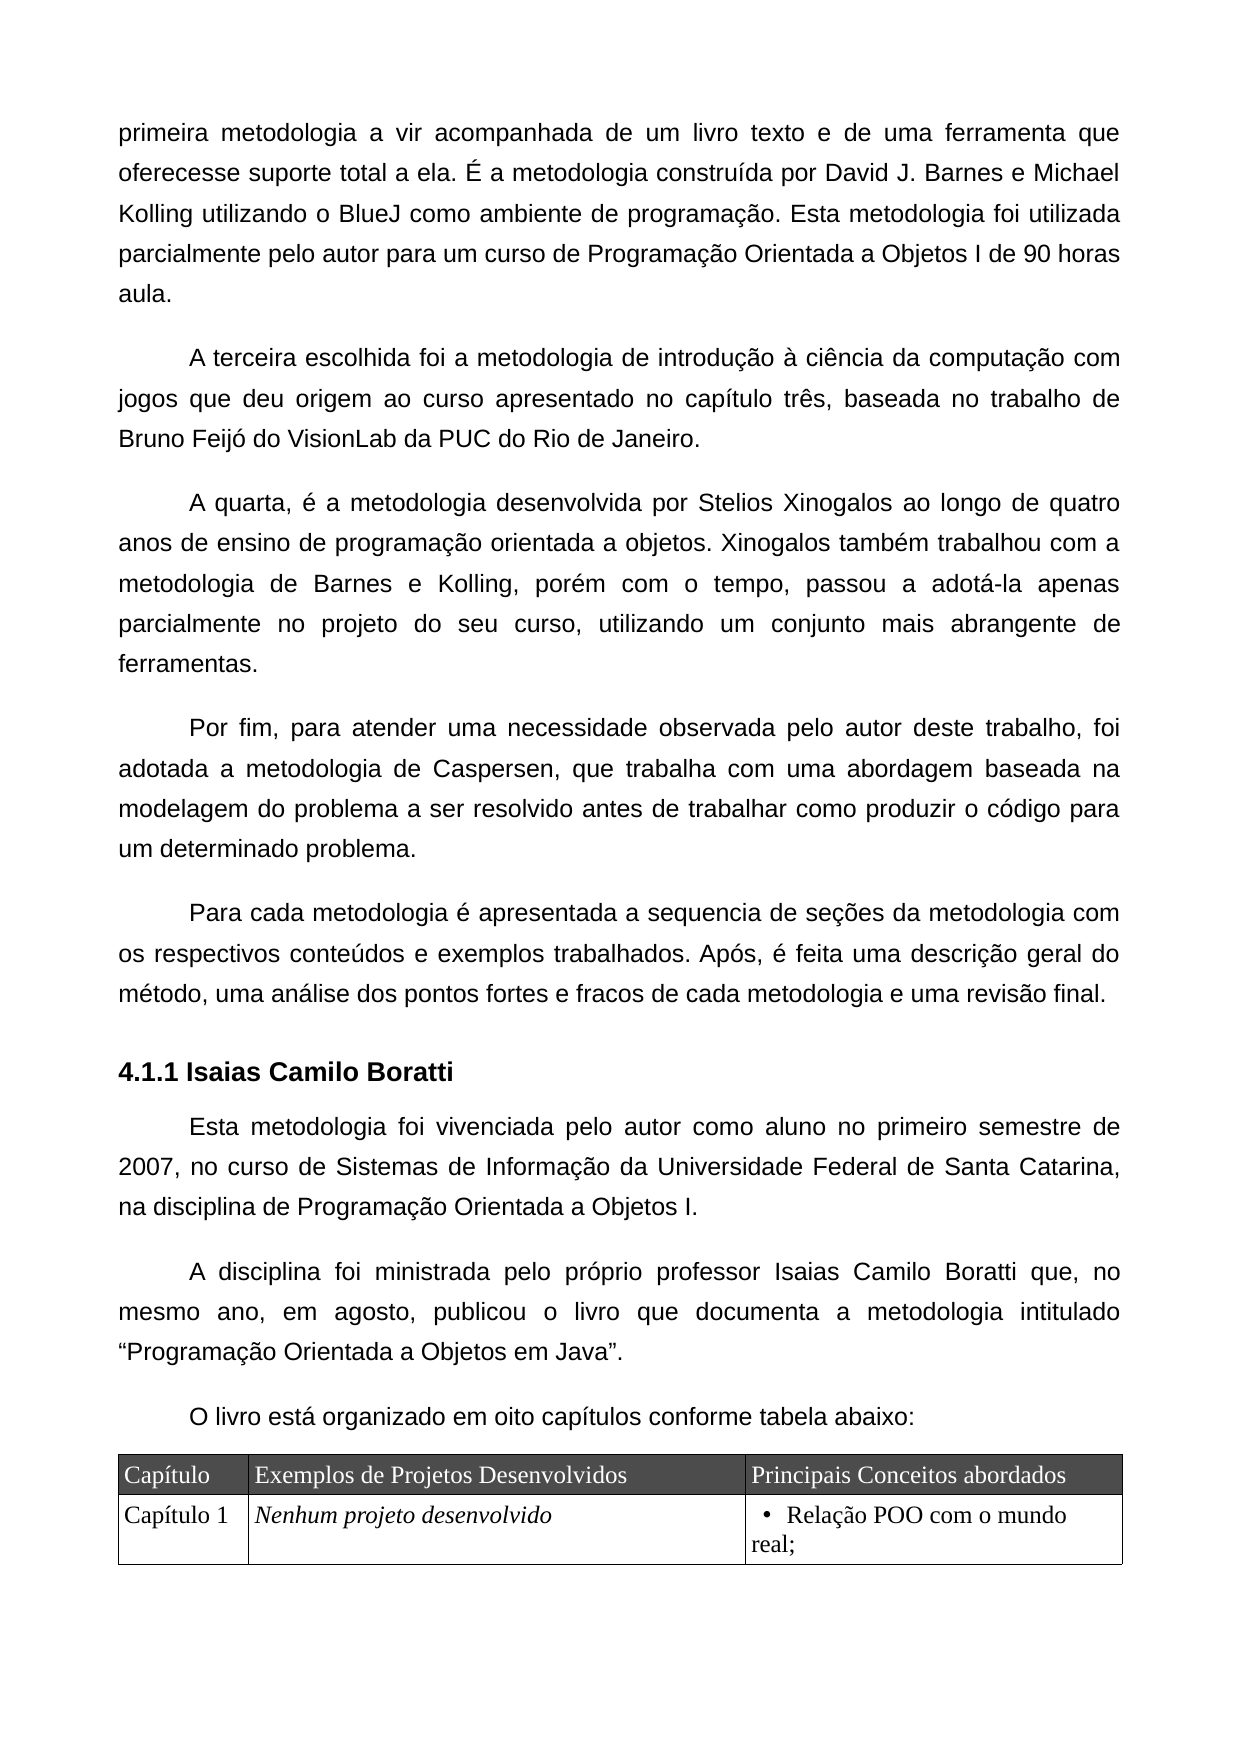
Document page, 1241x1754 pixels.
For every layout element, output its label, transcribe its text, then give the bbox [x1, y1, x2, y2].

table_cell Relação POO com o mundo real; Processo de Abstração; Operações de Abstração. [746, 1495, 1122, 1563]
text primeira metodologia a vir acompanhada de um livro texto e de uma ferramenta que oferecesse suporte total a ela. É a metodologia construída por David J. Barnes e Michael Kolling utilizando o BlueJ como ambiente de programação. Esta metodologia foi utilizada parcialmente pelo autor para um curso de Programação Orientada a Objetos I de 90 horas aula. [118, 118, 1122, 308]
text Esta metodologia foi vivenciada pelo autor como aluno no primeiro semestre de 2007, no curso de Sistemas de Informação da Universidade Federal de Santa Catarina, na disciplina de Programação Orientada a Objetos I. [118, 1112, 1122, 1221]
table_header Principais Conceitos abordados [746, 1455, 1122, 1494]
text Por fim, para atender uma necessidade observada pelo autor deste trabalho, foi adotada a metodologia de Caspersen, que trabalha com uma abordagem baseada na modelagem do problema a ser resolvido antes de trabalhar como produzir o código para um determinado problema. [118, 713, 1122, 863]
text A disciplina foi ministrada pelo próprio professor Isaias Camilo Boratti que, no mesmo ano, em agosto, publicou o livro que documenta a metodologia intitulado “Programação Orientada a Objetos em Java”. [118, 1257, 1122, 1366]
table_header Capítulo [119, 1455, 248, 1494]
table_cell Capítulo 1 [119, 1495, 248, 1563]
text A terceira escolhida foi a metodologia de introdução à ciência da computação com jogos que deu origem ao curso apresentado no capítulo três, baseada no trabalho de Bruno Feijó do VisionLab da PUC do Rio de Janeiro. [118, 343, 1122, 452]
table_cell Nenhum projeto desenvolvido [249, 1495, 745, 1563]
text O livro está organizado em oito capítulos conforme tabela abaixo: [118, 1401, 1122, 1430]
text Para cada metodologia é apresentada a sequencia de seções da metodologia com os respectivos conteúdos e exemplos trabalhados. Após, é feita uma descrição geral do método, uma análise dos pontos fortes e fracos de cada metodologia e uma revisão final. [118, 898, 1122, 1007]
table_header Exemplos de Projetos Desenvolvidos [249, 1455, 745, 1494]
text A quarta, é a metodologia desenvolvida por Stelios Xinogalos ao longo de quatro anos de ensino de programação orientada a objetos. Xinogalos também trabalhou com a metodologia de Barnes e Kolling, porém com o tempo, passou a adotá-la apenas parcialmente no projeto do seu curso, utilizando um conjunto mais abrangente de ferramentas. [118, 488, 1122, 678]
subtitle 4.1.1 Isaias Camilo Boratti [118, 1056, 1122, 1088]
